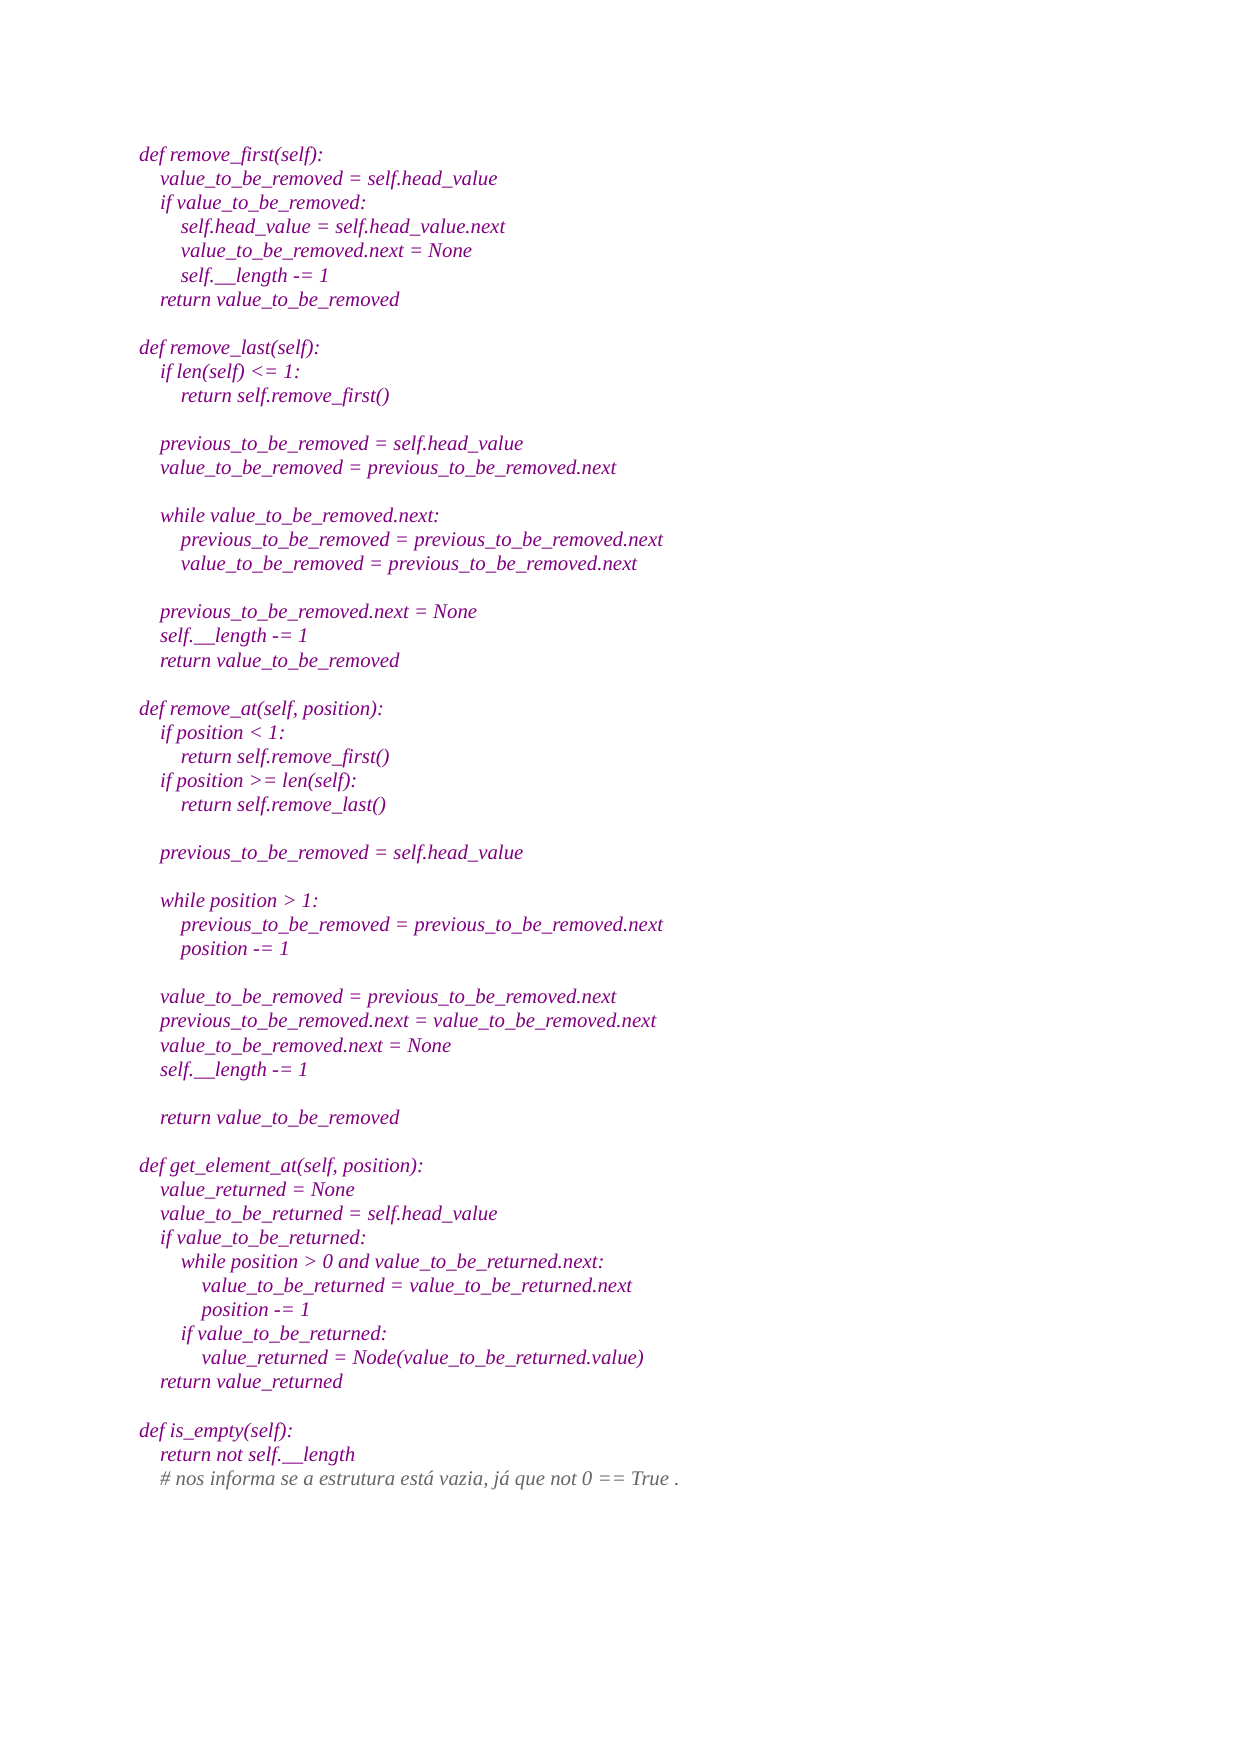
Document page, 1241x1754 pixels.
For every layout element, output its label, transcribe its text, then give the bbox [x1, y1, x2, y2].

text while value_to_be_removed.next: [118, 503, 1122, 527]
text if position < 1: [118, 720, 1122, 744]
text previous_to_be_removed = previous_to_be_removed.next [118, 527, 1122, 551]
text # nos informa se a estrutura está vazia, já que not 0 == True . [118, 1466, 1122, 1490]
text self.__length -= 1 [118, 262, 1122, 287]
text if value_to_be_returned: [118, 1225, 1122, 1249]
text value_to_be_removed.next = None [118, 238, 1122, 262]
text previous_to_be_removed.next = value_to_be_removed.next [118, 1008, 1122, 1032]
text value_to_be_removed = previous_to_be_removed.next [118, 984, 1122, 1008]
text self.__length -= 1 [118, 623, 1122, 647]
text value_returned = None [118, 1177, 1122, 1201]
text return self.remove_first() [118, 744, 1122, 768]
text value_returned = Node(value_to_be_returned.value) [118, 1345, 1122, 1369]
text if position >= len(self): [118, 768, 1122, 792]
text while position > 1: [118, 888, 1122, 912]
text value_to_be_removed = previous_to_be_removed.next [118, 551, 1122, 575]
text while position > 0 and value_to_be_returned.next: [118, 1249, 1122, 1273]
text return value_to_be_removed [118, 647, 1122, 672]
text value_to_be_removed = previous_to_be_removed.next [118, 455, 1122, 479]
text if value_to_be_removed: [118, 190, 1122, 214]
text value_to_be_removed = self.head_value [118, 166, 1122, 190]
text value_to_be_returned = value_to_be_returned.next [118, 1273, 1122, 1297]
text return value_returned [118, 1369, 1122, 1393]
text value_to_be_removed.next = None [118, 1032, 1122, 1057]
text if len(self) <= 1: [118, 359, 1122, 383]
text if value_to_be_returned: [118, 1321, 1122, 1345]
text previous_to_be_removed = self.head_value [118, 431, 1122, 455]
text previous_to_be_removed = previous_to_be_removed.next [118, 912, 1122, 936]
text position -= 1 [118, 936, 1122, 960]
text return not self.__length [118, 1442, 1122, 1466]
text def is_empty(self): [118, 1417, 1122, 1442]
text self.head_value = self.head_value.next [118, 214, 1122, 238]
text return self.remove_first() [118, 383, 1122, 407]
text def remove_first(self): [118, 142, 1122, 166]
text return value_to_be_removed [118, 287, 1122, 311]
text self.__length -= 1 [118, 1057, 1122, 1081]
text previous_to_be_removed = self.head_value [118, 840, 1122, 864]
text position -= 1 [118, 1297, 1122, 1321]
text def remove_last(self): [118, 335, 1122, 359]
text def remove_at(self, position): [118, 696, 1122, 720]
text value_to_be_returned = self.head_value [118, 1201, 1122, 1225]
text def get_element_at(self, position): [118, 1153, 1122, 1177]
text return value_to_be_removed [118, 1105, 1122, 1129]
text return self.remove_last() [118, 792, 1122, 816]
text previous_to_be_removed.next = None [118, 599, 1122, 623]
